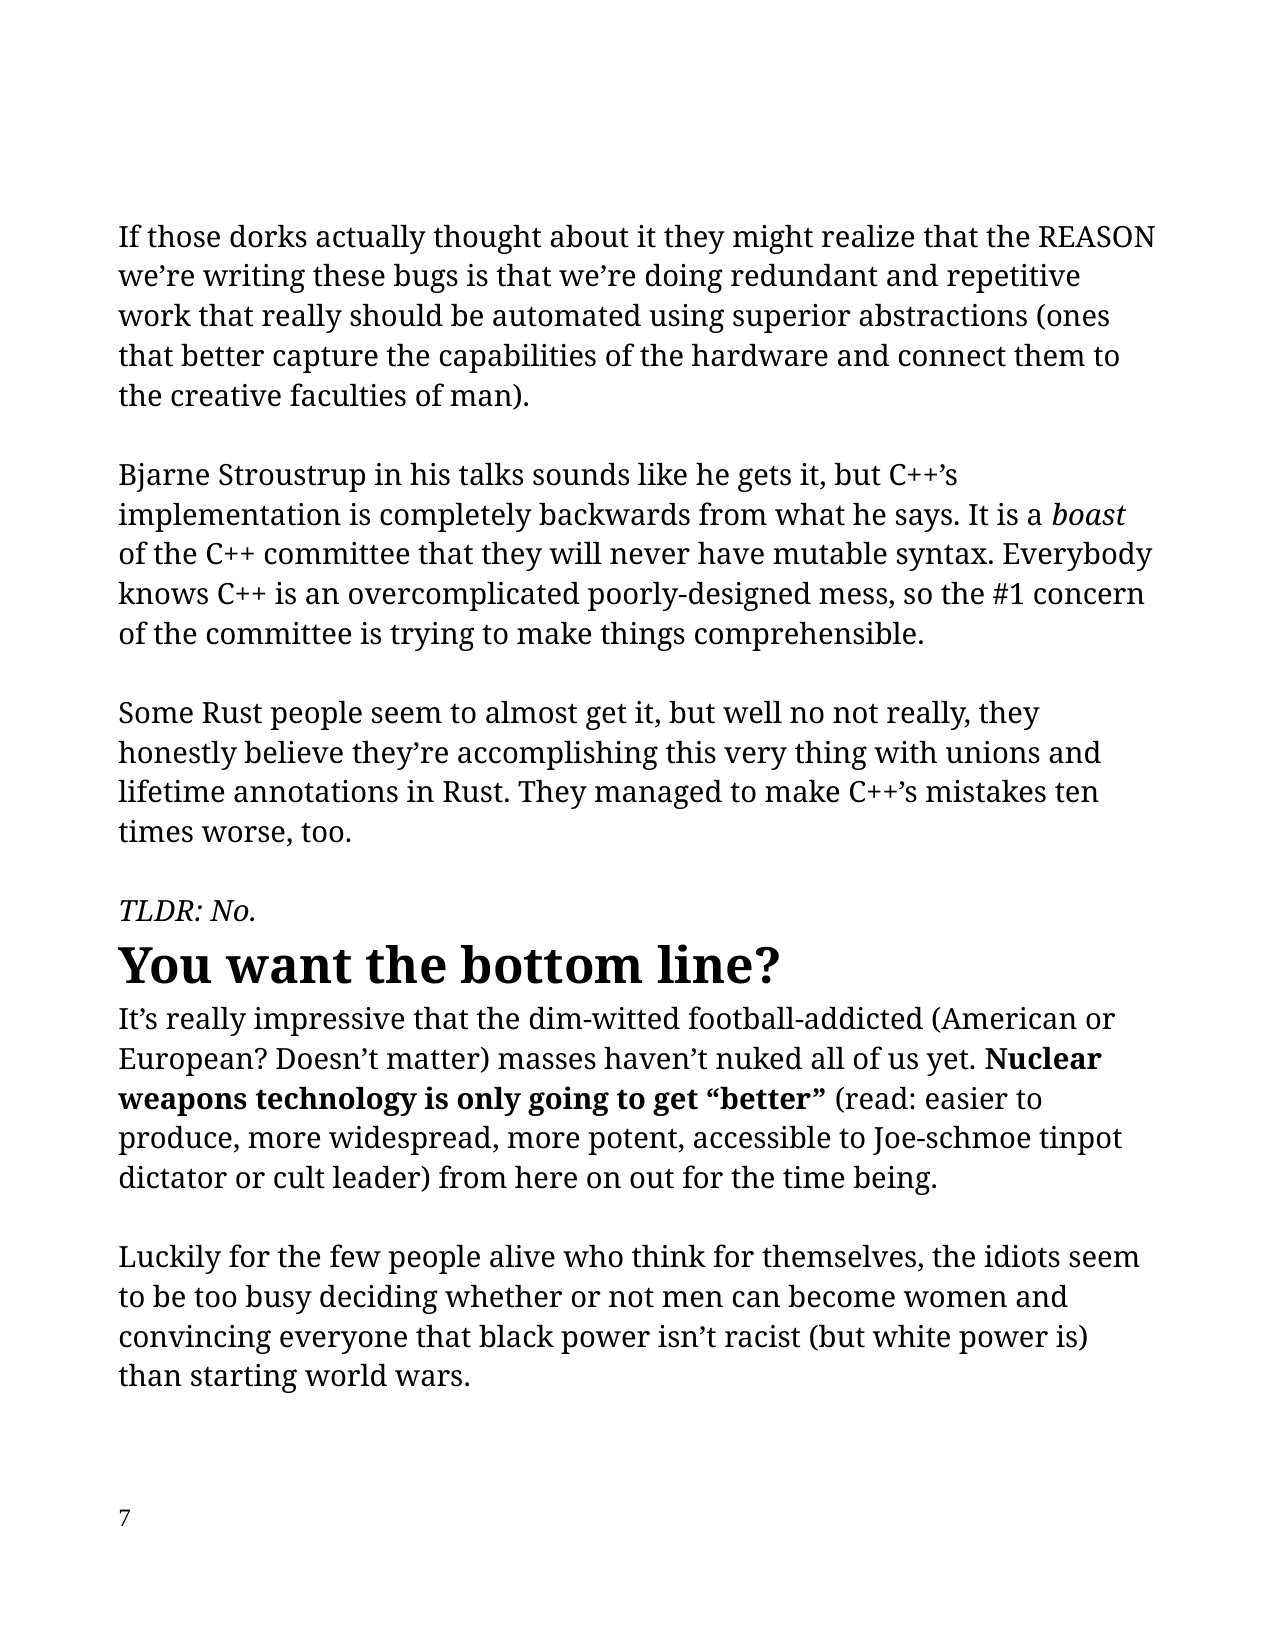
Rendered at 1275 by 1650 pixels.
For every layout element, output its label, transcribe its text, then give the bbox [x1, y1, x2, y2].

text Luckily for the few people alive who think for themselves, the idiots seem to be too busy deciding whether or not men can become women and convincing everyone that black power isn’t racist (but white power is) than starting world wars. [118, 1237, 1157, 1395]
text You want the bottom line? It’s really impressive that the dim-witted football-addicted (American or European? Doesn’t matter) masses haven’t nuked all of us yet. Nuclear weapons technology is only going to get “better” (read: easier to produce, more widespread, more potent, accessible to Joe-schmoe tinpot dictator or cult leader) from here on out for the time being. [118, 930, 1157, 1197]
text If those dorks actually thought about it they might realize that the REASON we’re writing these bugs is that we’re doing redundant and repetitive work that really should be automated using superior abstractions (ones that better capture the capabilities of the hardware and connect them to the creative faculties of man). [118, 216, 1157, 414]
text Bjarne Stroustrup in his talks sounds like he gets it, but C++’s implementation is completely backwards from what he says. It is a boast of the C++ committee that they will never have mutable syntax. Everybody knows C++ is an overcomplicated poorly-designed mess, so the #1 concern of the committee is trying to make things comprehensible. [118, 454, 1157, 653]
text TLDR: No. [118, 891, 1157, 930]
text Some Rust people seem to almost get it, but well no not really, they honestly believe they’re accomplishing this very thing with unions and lifetime annotations in Rust. They managed to make C++’s mistakes ten times worse, too. [118, 692, 1157, 851]
